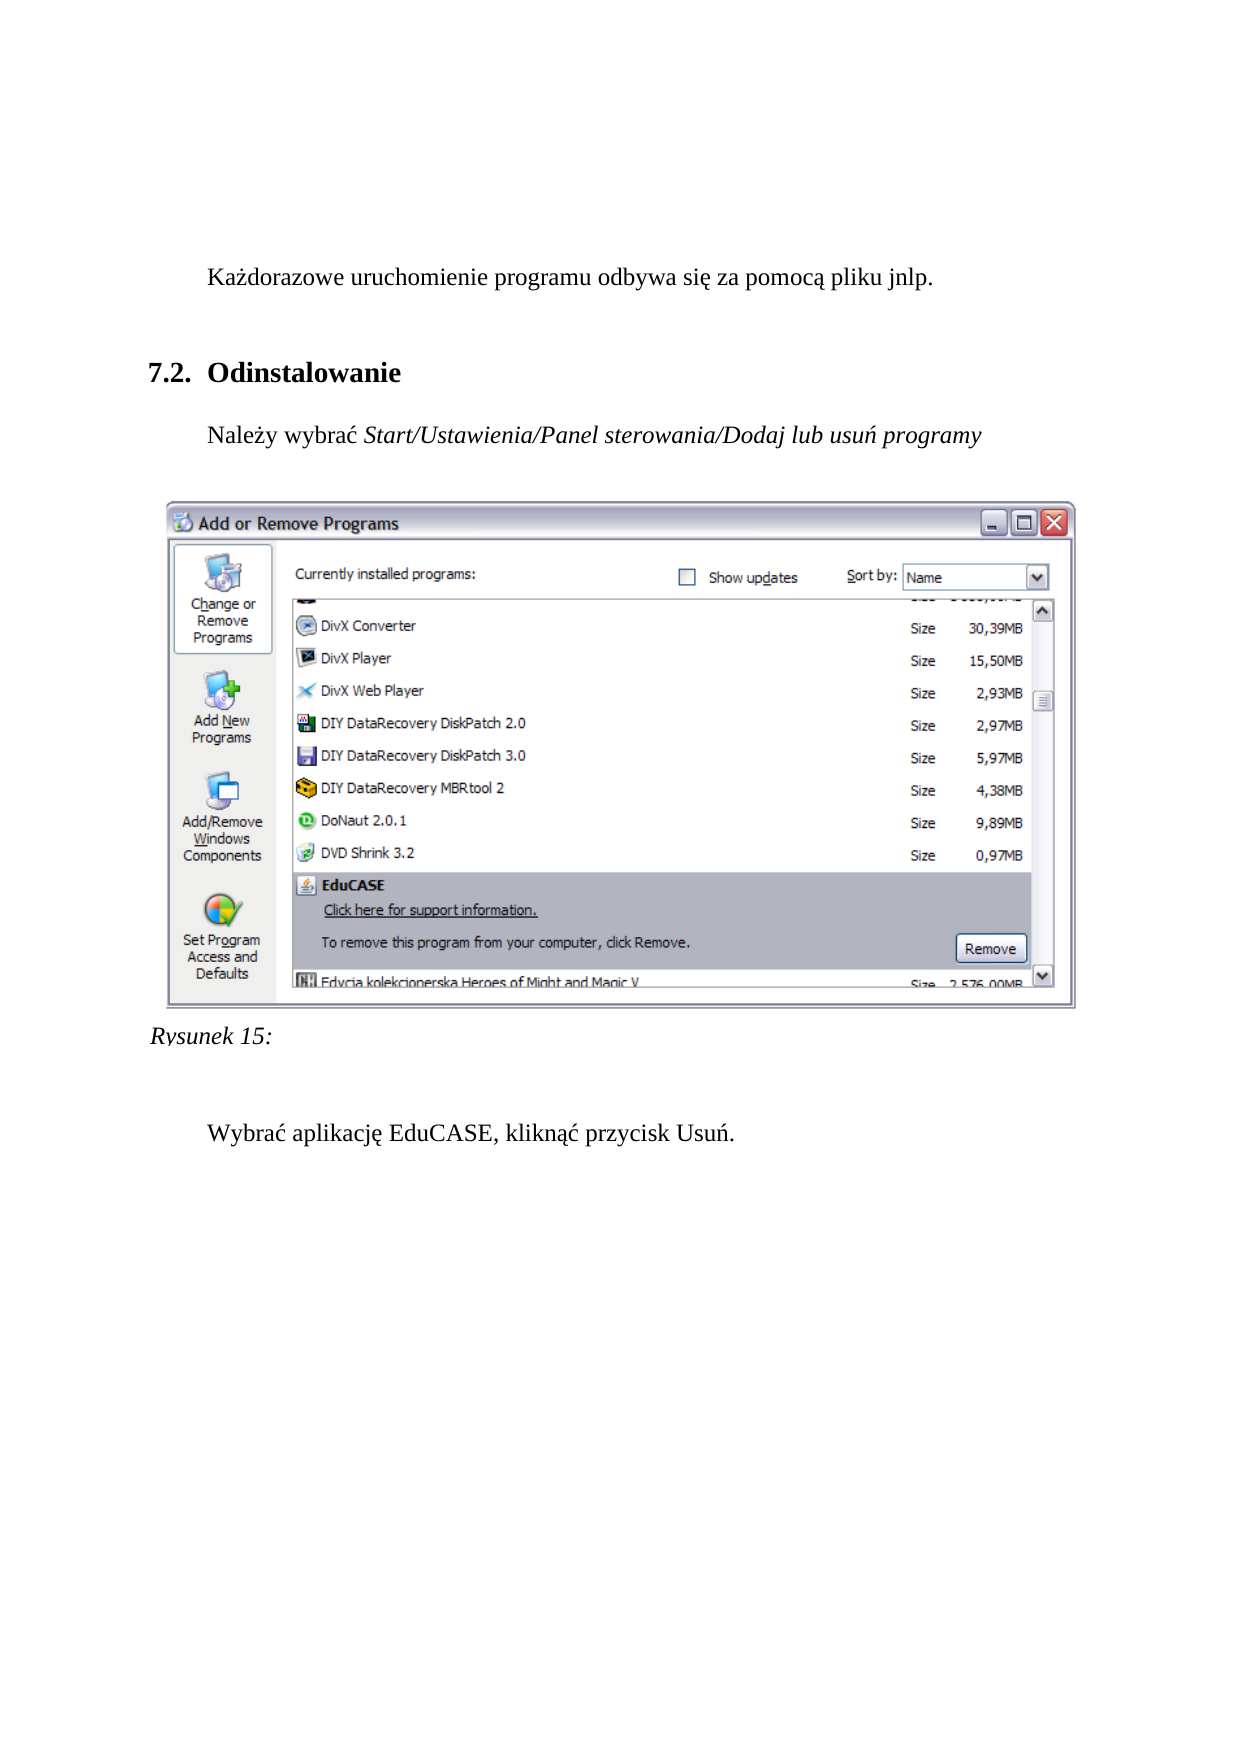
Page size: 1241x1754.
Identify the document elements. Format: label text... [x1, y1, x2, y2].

text Należy wybrać Start/Ustawienia/Panel sterowania/Dodaj lub usuń programy [148, 420, 1092, 448]
text Wybrać aplikację EduCASE, kliknąć przycisk Usuń. [148, 1118, 1092, 1146]
text Rysunek 15: [150, 1021, 1090, 1046]
text Każdorazowe uruchomienie programu odbywa się za pomocą pliku jnlp. [148, 262, 1092, 291]
subtitle Odinstalowanie [148, 355, 1092, 388]
